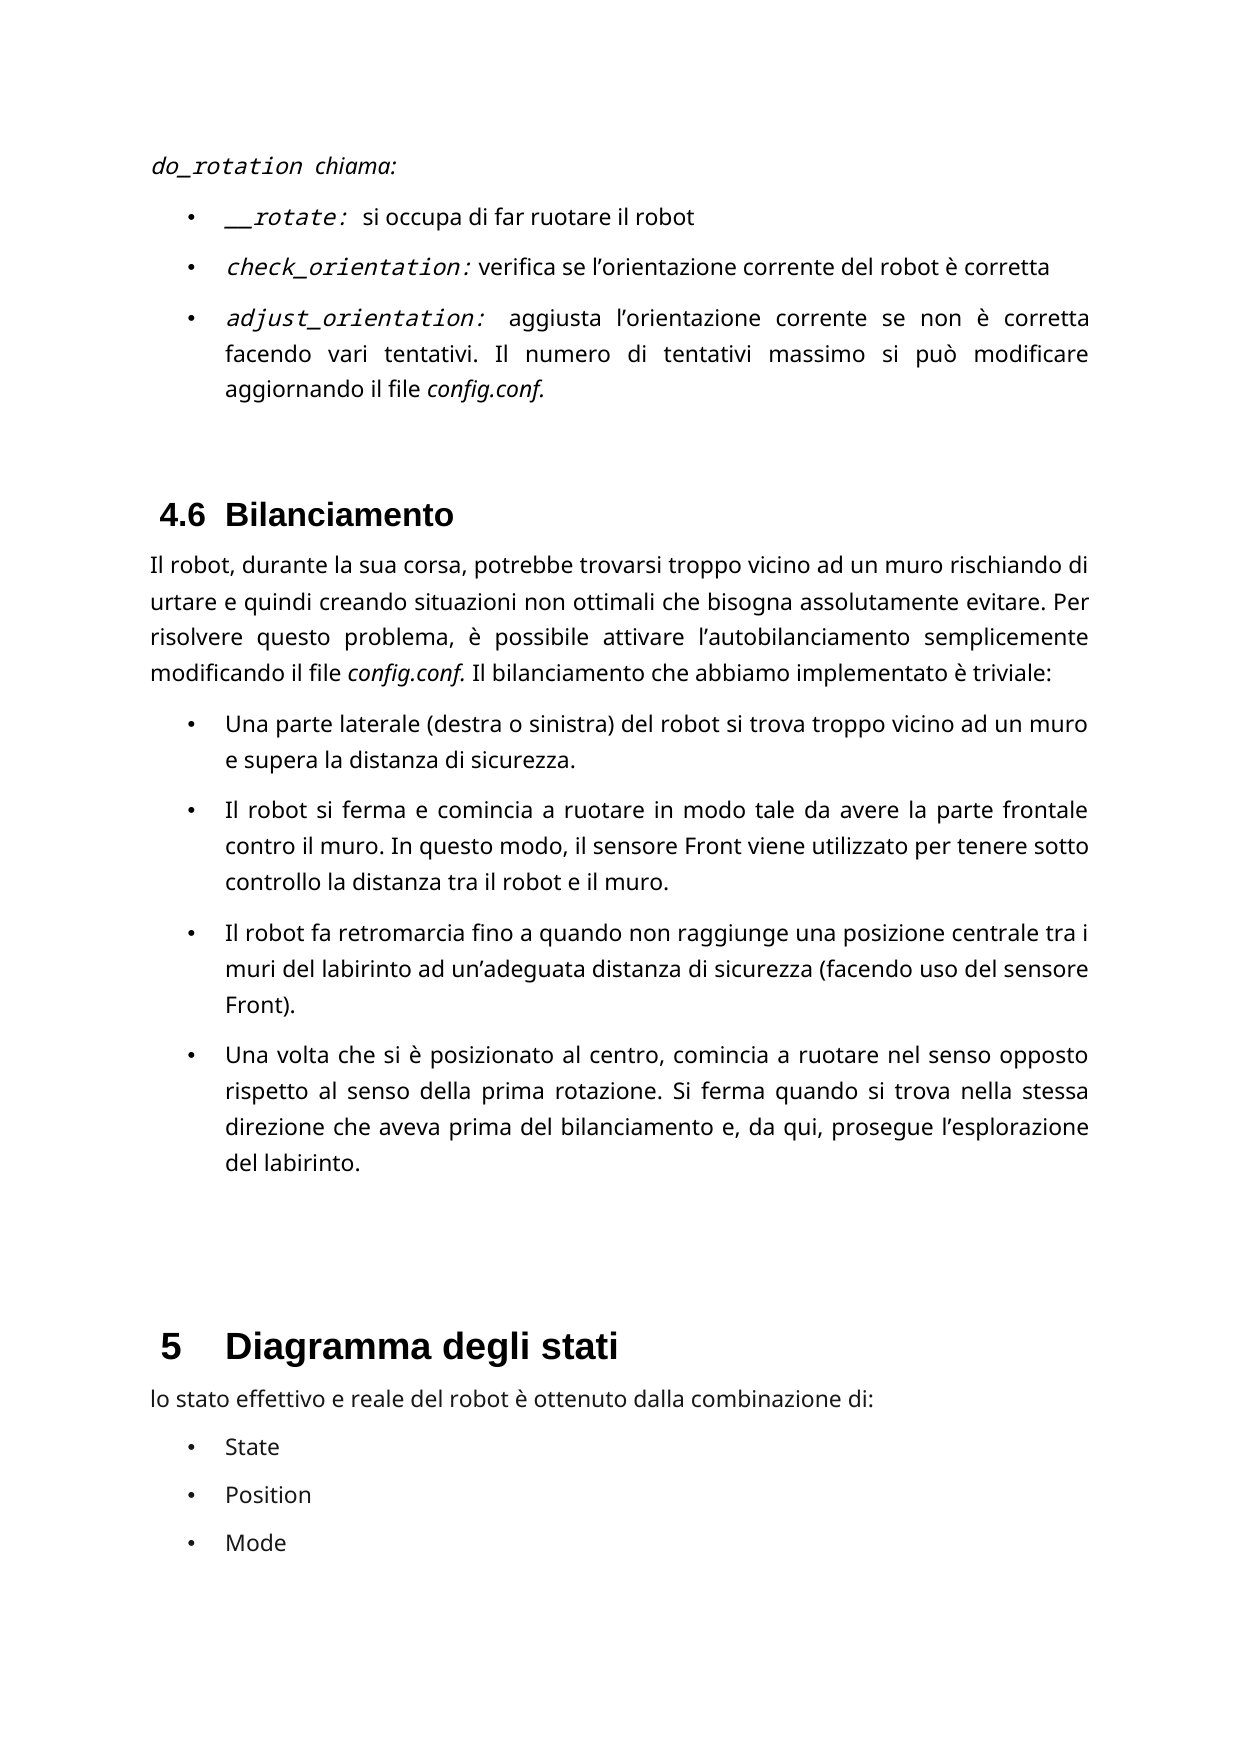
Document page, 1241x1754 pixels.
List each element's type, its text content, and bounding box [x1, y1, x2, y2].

subtitle Bilanciamento [150, 495, 1090, 534]
list Una volta che si è posizionato al centro, comincia a ruotare nel senso opposto rispetto al senso della prima rotazione. Si ferma quando si trova nella stessa direzione che aveva prima del bilanciamento e, da qui, prosegue l’esplorazione del labirinto. [187, 1039, 1090, 1178]
list Il robot si ferma e comincia a ruotare in modo tale da avere la parte frontale contro il muro. In questo modo, il sensore Front viene utilizzato per tenere sotto controllo la distanza tra il robot e il muro. [187, 794, 1090, 897]
list adjust_orientation: aggiusta l’orientazione corrente se non è corretta facendo vari tentativi. Il numero di tentativi massimo si può modificare aggiornando il file config.conf. [187, 302, 1090, 405]
list check_orientation: verifica se l’orientazione corrente del robot è corretta [187, 251, 1090, 282]
list Una parte laterale (destra o sinistra) del robot si trova troppo vicino ad un muro e supera la distanza di sicurezza. [187, 708, 1090, 775]
subtitle Diagramma degli stati [150, 1323, 1090, 1367]
text lo stato effettivo e reale del robot è ottenuto dalla combinazione di: [150, 1383, 1090, 1414]
list Il robot fa retromarcia fino a quando non raggiunge una posizione centrale tra i muri del labirinto ad un’adeguata distanza di sicurezza (facendo uso del sensore Front). [187, 917, 1090, 1020]
list __rotate: si occupa di far ruotare il robot [187, 201, 1090, 232]
list Mode [187, 1527, 1090, 1558]
list State [187, 1431, 1090, 1462]
text do_rotation chiama: [150, 150, 1090, 181]
text Il robot, durante la sua corsa, potrebbe trovarsi troppo vicino ad un muro rischiando di urtare e quindi creando situazioni non ottimali che bisogna assolutamente evitare. Per risolvere questo problema, è possibile attivare l’autobilanciamento semplicemente modificando il file config.conf. Il bilanciamento che abbiamo implementato è triviale: [150, 549, 1090, 688]
list Position [187, 1479, 1090, 1510]
